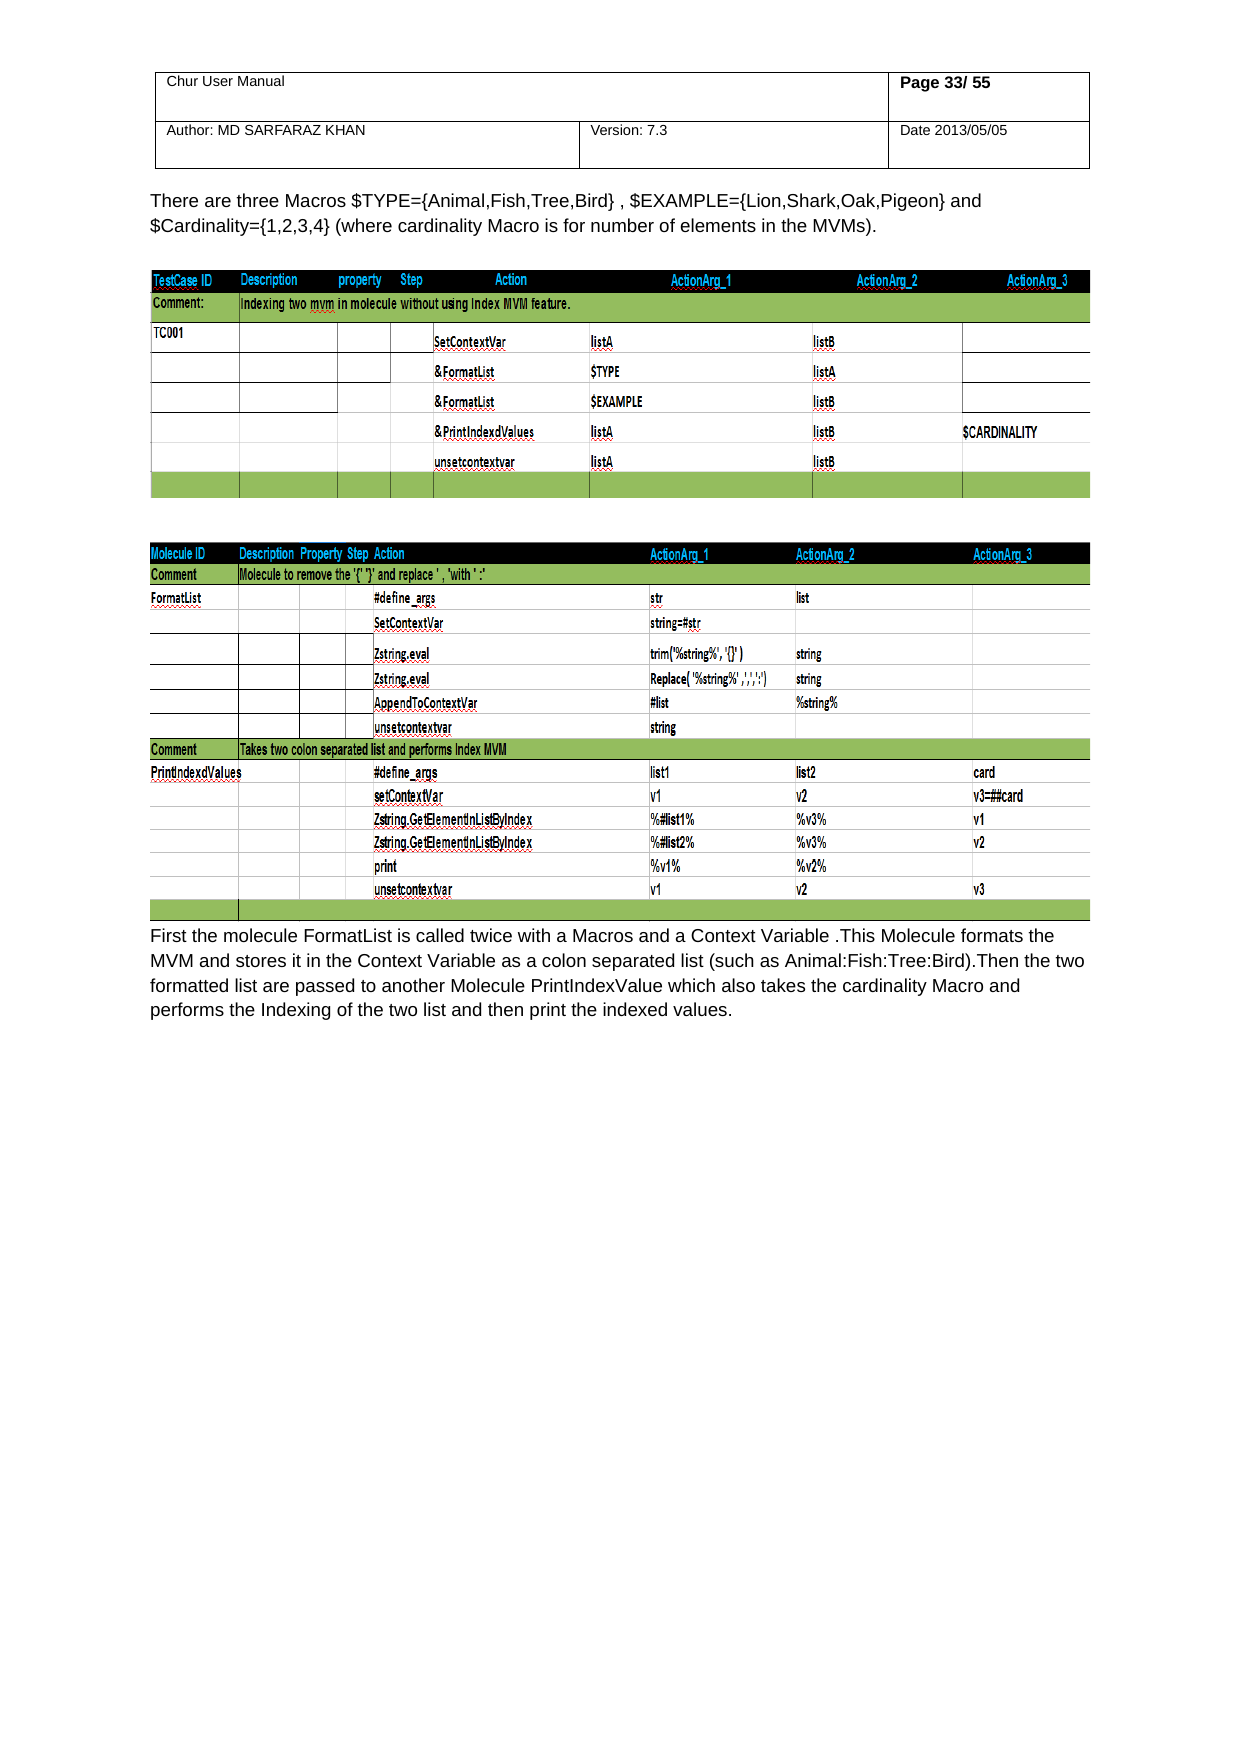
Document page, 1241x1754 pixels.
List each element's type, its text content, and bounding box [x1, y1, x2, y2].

text First the molecule FormatList is called twice with a Macros and a Context Variable .This Molecule formats the MVM and stores it in the Context Variable as a colon separated list (such as Animal:Fish:Tree:Bird).Then the two formatted list are passed to another Molecule PrintIndexValue which also takes the cardinality Macro and performs the Indexing of the two list and then print the indexed values. [150, 922, 1090, 1021]
text There are three Macros $TYPE={Animal,Fish,Tree,Bird} , $EXAMPLE={Lion,Shark,Oak,Pigeon} and $Cardinality={1,2,3,4} (where cardinality Macro is for number of elements in the MVMs). [150, 190, 1090, 236]
